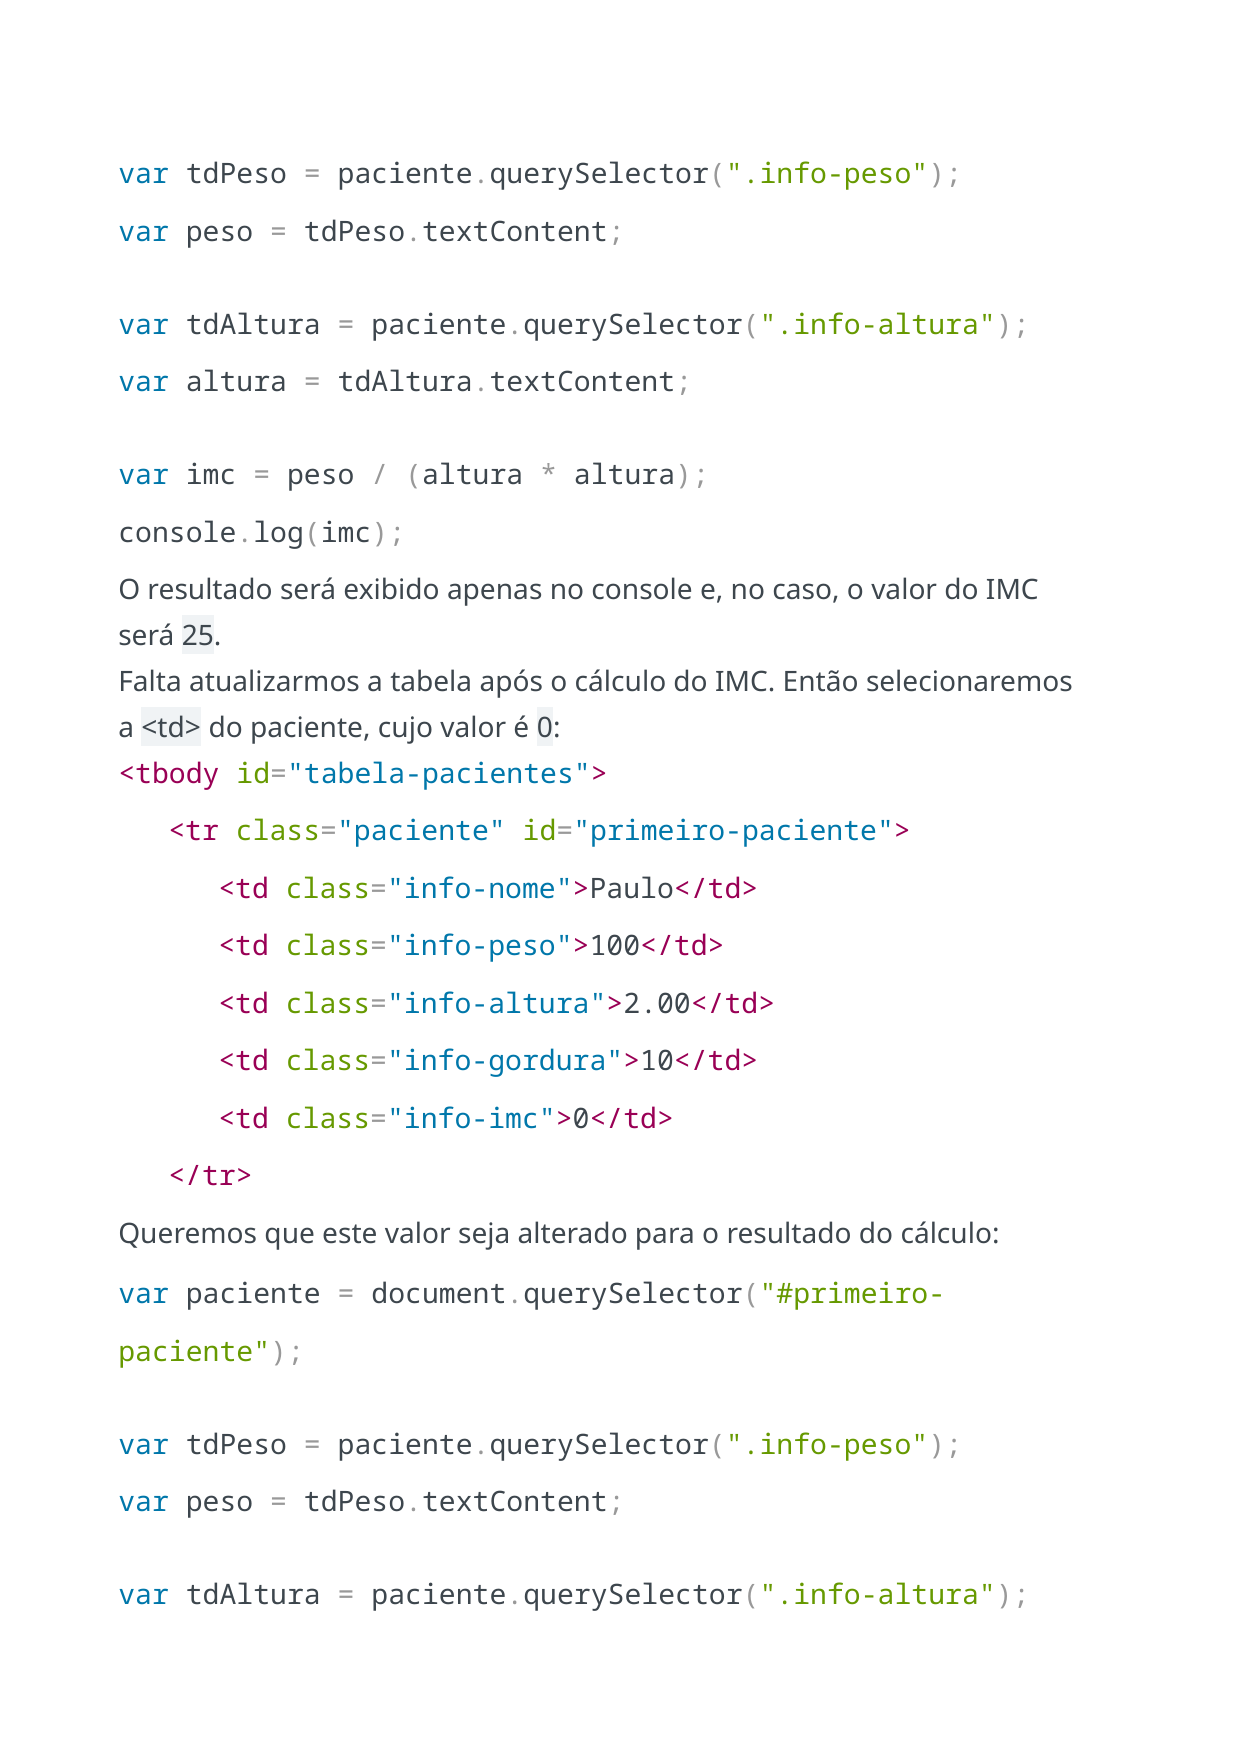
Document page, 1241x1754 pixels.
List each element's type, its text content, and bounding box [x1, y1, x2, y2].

text var tdAltura = paciente.querySelector(".info-altura"); [118, 1574, 1122, 1613]
text var imc = peso / (altura * altura); [118, 454, 1122, 493]
text <td class="info-nome">Paulo</td> [118, 868, 1122, 906]
text <td class="info-altura">2.00</td> [118, 983, 1122, 1021]
text var tdPeso = paciente.querySelector(".info-peso"); [118, 1424, 1122, 1462]
text var tdPeso = paciente.querySelector(".info-peso"); [118, 153, 1122, 192]
text Queremos que este valor seja alterado para o resultado do cálculo: [118, 1213, 1122, 1251]
text <td class="info-gordura">10</td> [118, 1041, 1122, 1079]
text <tr class="paciente" id="primeiro-paciente"> [118, 811, 1122, 849]
text var paciente = document.querySelector("#primeiro-paciente"); [118, 1274, 1122, 1369]
text var peso = tdPeso.textContent; [118, 1482, 1122, 1520]
text var tdAltura = paciente.querySelector(".info-altura"); [118, 304, 1122, 342]
text <td class="info-peso">100</td> [118, 926, 1122, 964]
text Falta atualizarmos a tabela após o cálculo do IMC. Então selecionaremos a <td> do paciente, cujo valor é 0: [118, 661, 1122, 746]
text console.log(imc); [118, 512, 1122, 550]
text <td class="info-imc">0</td> [118, 1098, 1122, 1136]
text <tbody id="tabela-pacientes"> [118, 753, 1122, 791]
text var peso = tdPeso.textContent; [118, 211, 1122, 249]
text </tr> [118, 1156, 1122, 1194]
text var altura = tdAltura.textContent; [118, 361, 1122, 400]
text O resultado será exibido apenas no console e, no caso, o valor do IMC será 25. [118, 569, 1122, 654]
